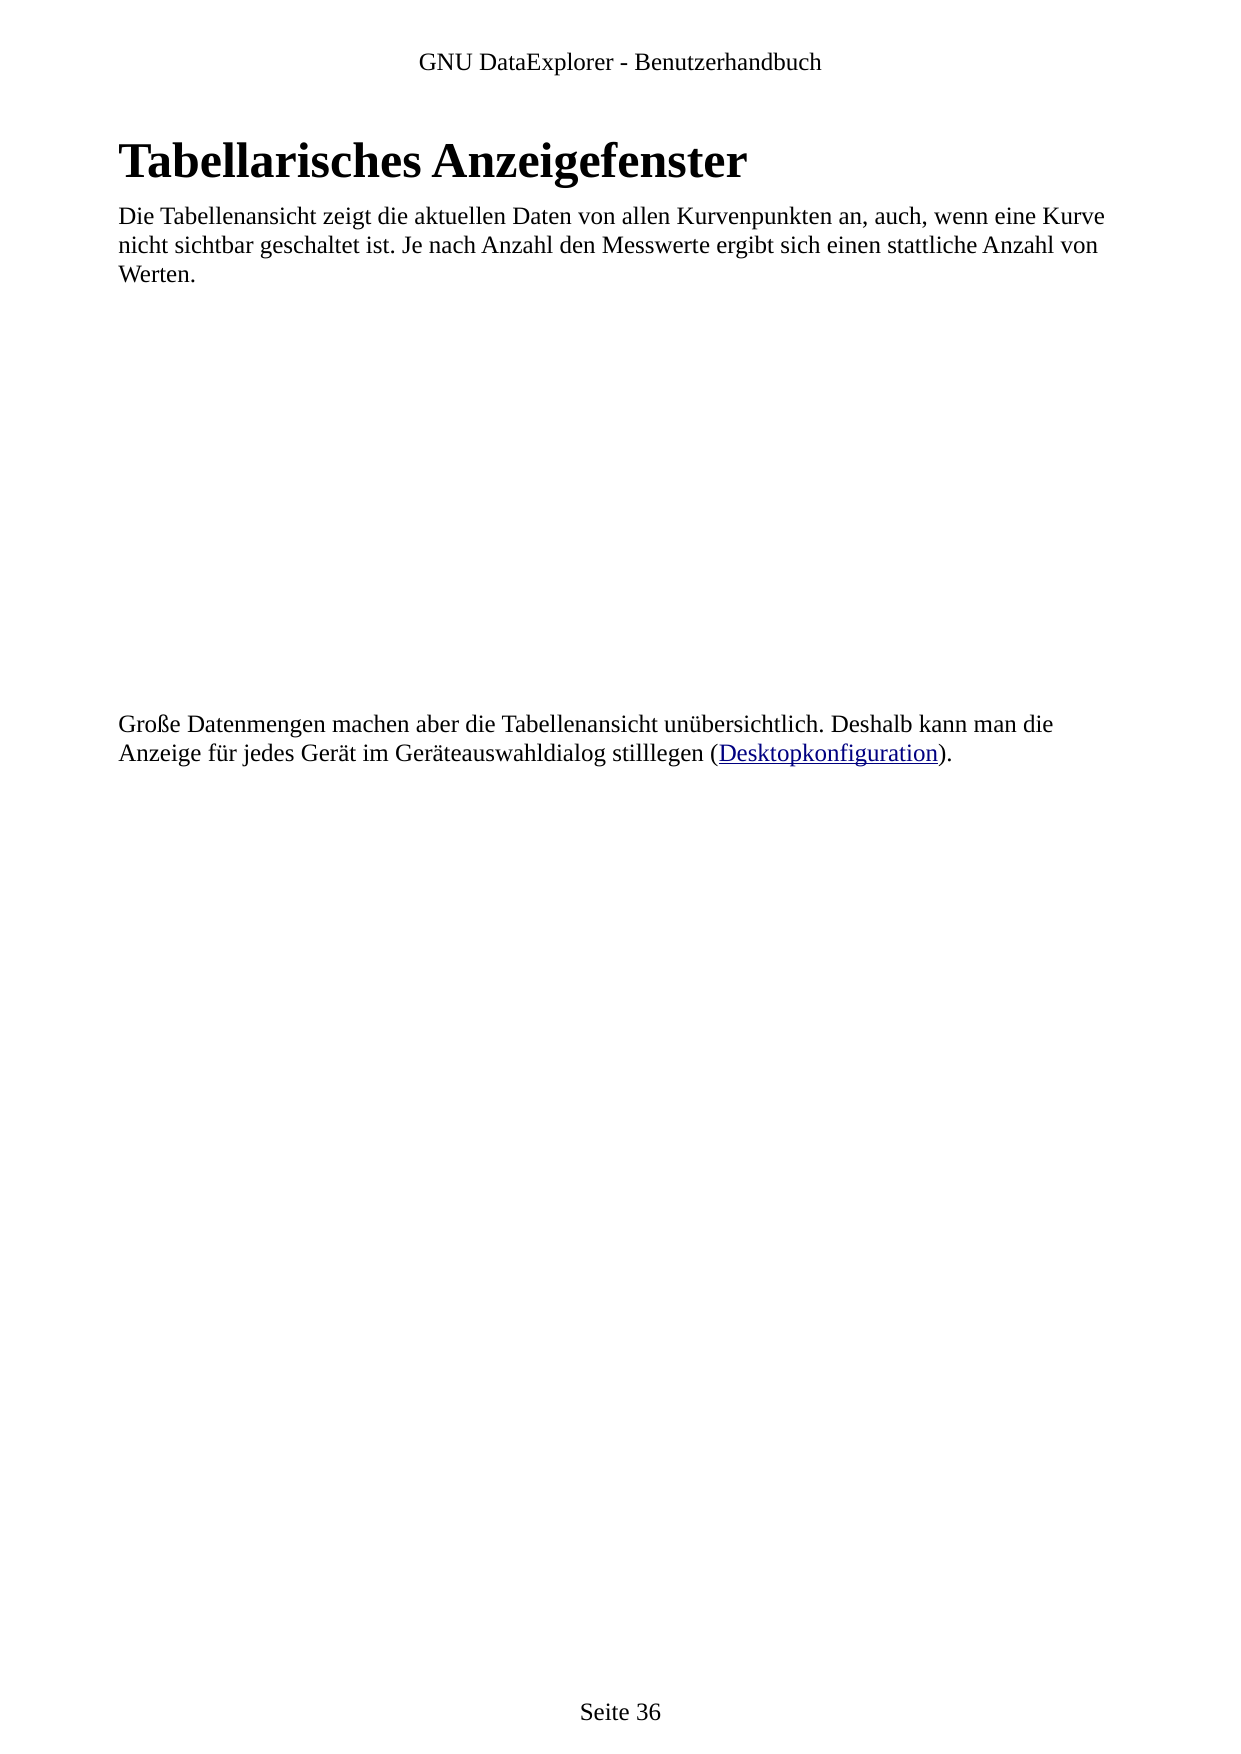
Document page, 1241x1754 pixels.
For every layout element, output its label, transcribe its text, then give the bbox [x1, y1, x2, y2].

text Die Tabellenansicht zeigt die aktuellen Daten von allen Kurvenpunkten an, auch, wenn eine Kurve nicht sichtbar geschaltet ist. Je nach Anzahl den Messwerte ergibt sich einen stattliche Anzahl von Werten. [118, 201, 1122, 287]
text Große Datenmengen machen aber die Tabellenansicht unübersichtlich. Deshalb kann man die Anzeige für jedes Gerät im Geräteauswahldialog stilllegen (Desktopkonfiguration). [118, 709, 1122, 766]
subtitle Tabellarisches Anzeigefenster [118, 131, 1122, 189]
